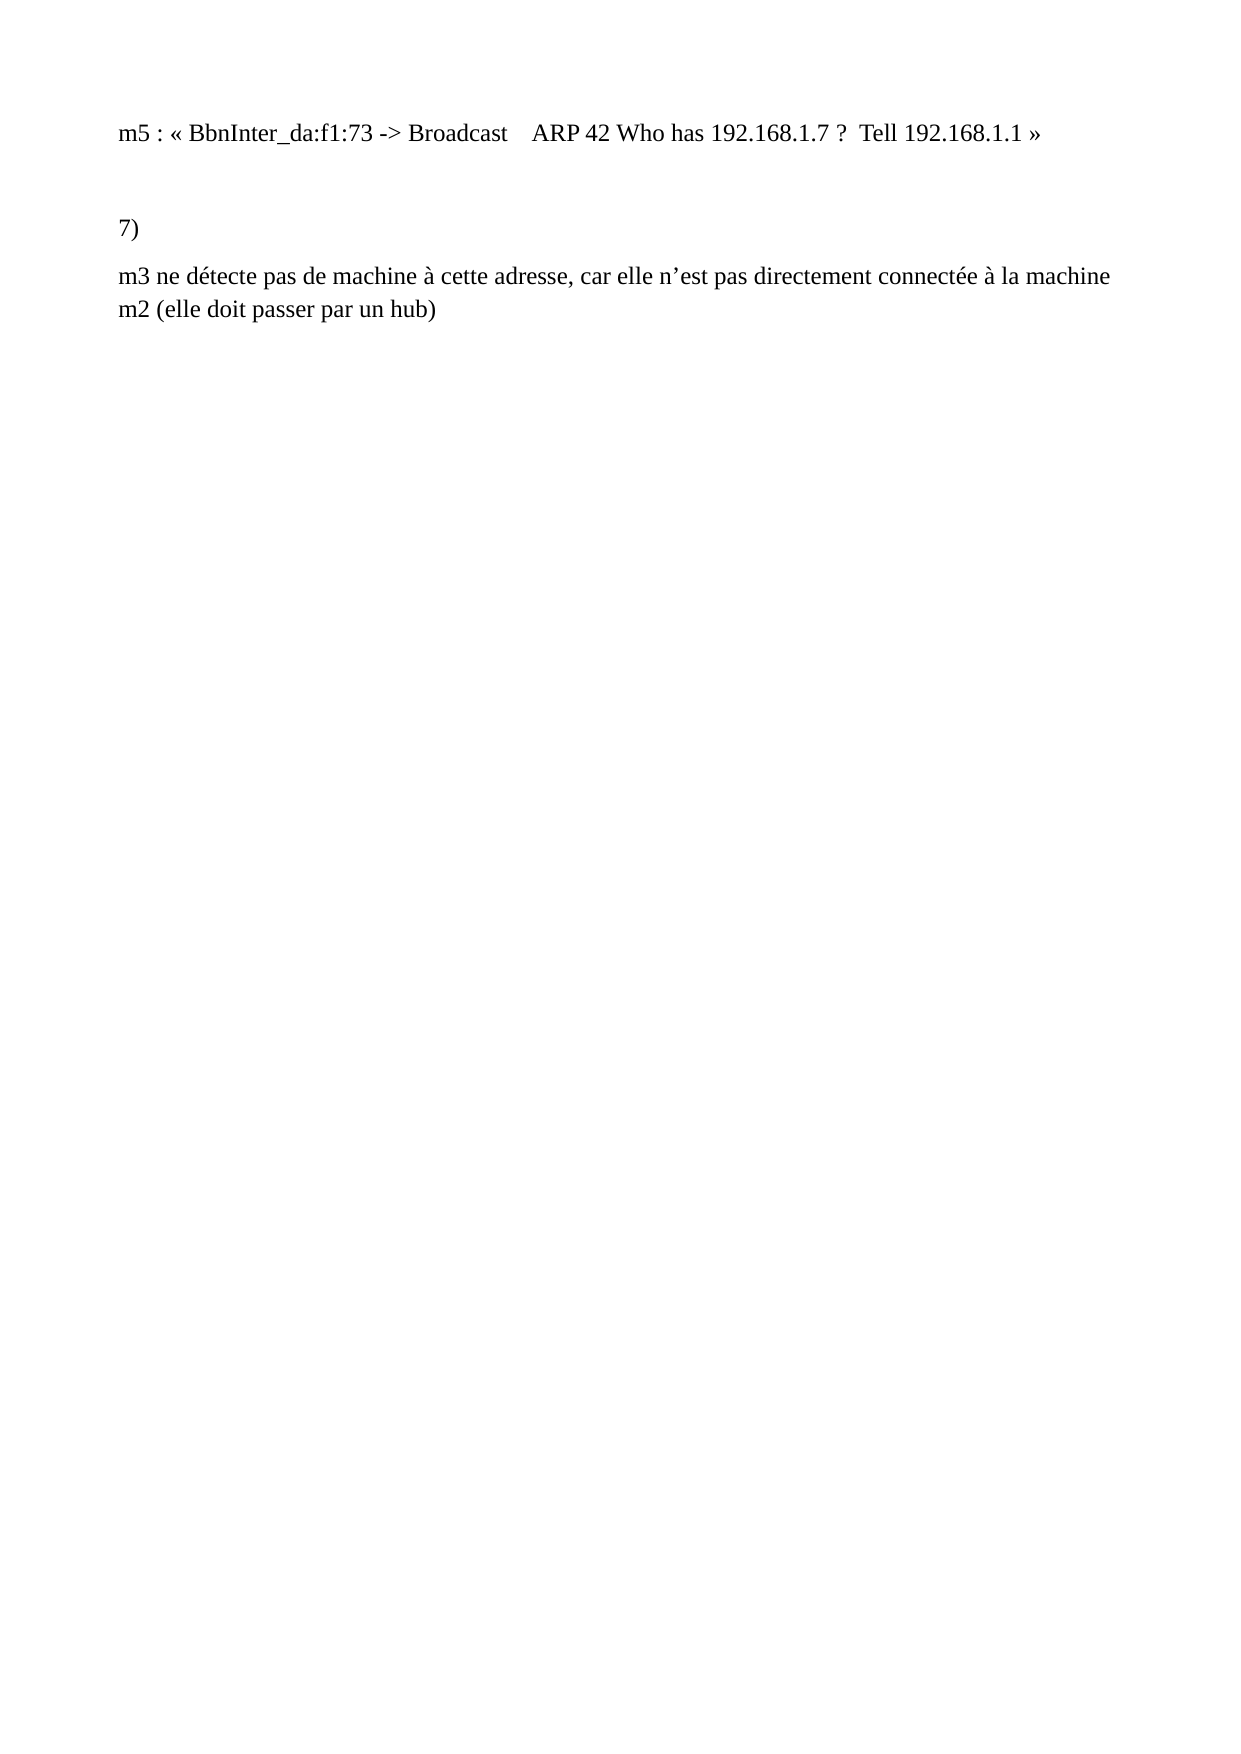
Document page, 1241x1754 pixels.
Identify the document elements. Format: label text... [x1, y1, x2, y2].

text m5 : « BbnInter_da:f1:73 -> Broadcast ARP 42 Who has 192.168.1.7 ? Tell 192.168.1.1 » [118, 118, 1122, 147]
text 7) [118, 213, 1122, 242]
text m3 ne détecte pas de machine à cette adresse, car elle n’est pas directement connectée à la machine m2 (elle doit passer par un hub) [118, 261, 1122, 323]
